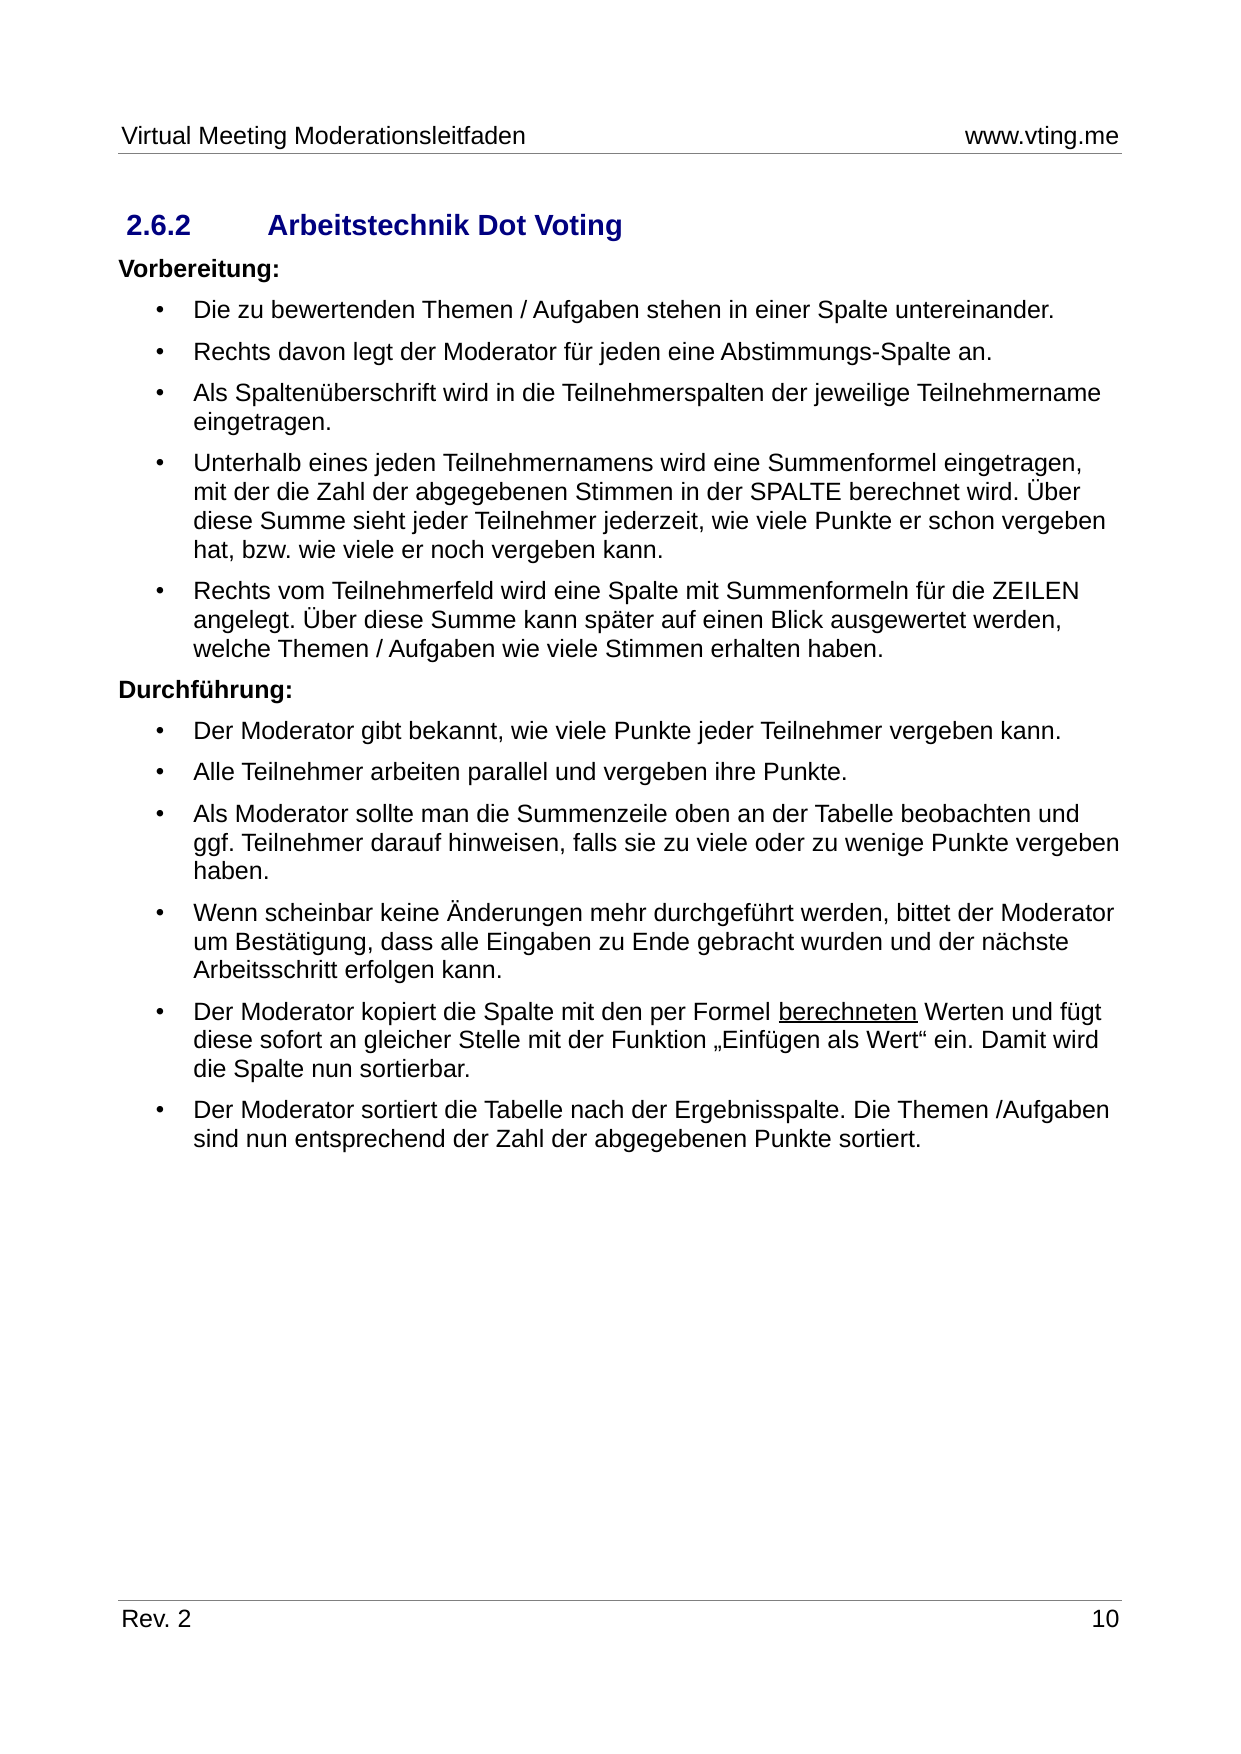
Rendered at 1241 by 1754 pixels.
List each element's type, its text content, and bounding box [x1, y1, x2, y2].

text Durchführung: [118, 675, 1122, 703]
list Die zu bewertenden Themen / Aufgaben stehen in einer Spalte untereinander. [156, 296, 1122, 324]
list Der Moderator gibt bekannt, wie viele Punkte jeder Teilnehmer vergeben kann. [156, 716, 1122, 745]
list Rechts davon legt der Moderator für jeden eine Abstimmungs-Spalte an. [156, 337, 1122, 366]
list Alle Teilnehmer arbeiten parallel und vergeben ihre Punkte. [156, 757, 1122, 786]
list Als Moderator sollte man die Summenzeile oben an der Tabelle beobachten und ggf. Teilnehmer darauf hinweisen, falls sie zu viele oder zu wenige Punkte vergeben haben. [156, 799, 1122, 885]
list Unterhalb eines jeden Teilnehmernamens wird eine Summenformel eingetragen, mit der die Zahl der abgegebenen Stimmen in der SPALTE berechnet wird. Über diese Summe sieht jeder Teilnehmer jederzeit, wie viele Punkte er schon vergeben hat, bzw. wie viele er noch vergeben kann. [156, 448, 1122, 563]
list Der Moderator kopiert die Spalte mit den per Formel berechneten Werten und fügt diese sofort an gleicher Stelle mit der Funktion „Einfügen als Wert“ ein. Damit wird die Spalte nun sortierbar. [156, 996, 1122, 1083]
list Rechts vom Teilnehmerfeld wird eine Spalte mit Summenformeln für die ZEILEN angelegt. Über diese Summe kann später auf einen Blick ausgewertet werden, welche Themen / Aufgaben wie viele Stimmen erhalten haben. [156, 576, 1122, 662]
list Der Moderator sortiert die Tabelle nach der Ergebnisspalte. Die Themen /Aufgaben sind nun entsprechend der Zahl der abgegebenen Punkte sortiert. [156, 1095, 1122, 1153]
text Vorbereitung: [118, 254, 1122, 283]
list Wenn scheinbar keine Änderungen mehr durchgeführt werden, bittet der Moderator um Bestätigung, dass alle Eingaben zu Ende gebracht wurden und der nächste Arbeitsschritt erfolgen kann. [156, 898, 1122, 984]
subtitle Arbeitstechnik Dot Voting [118, 208, 1122, 242]
list Als Spaltenüberschrift wird in die Teilnehmerspalten der jeweilige Teilnehmername eingetragen. [156, 378, 1122, 436]
